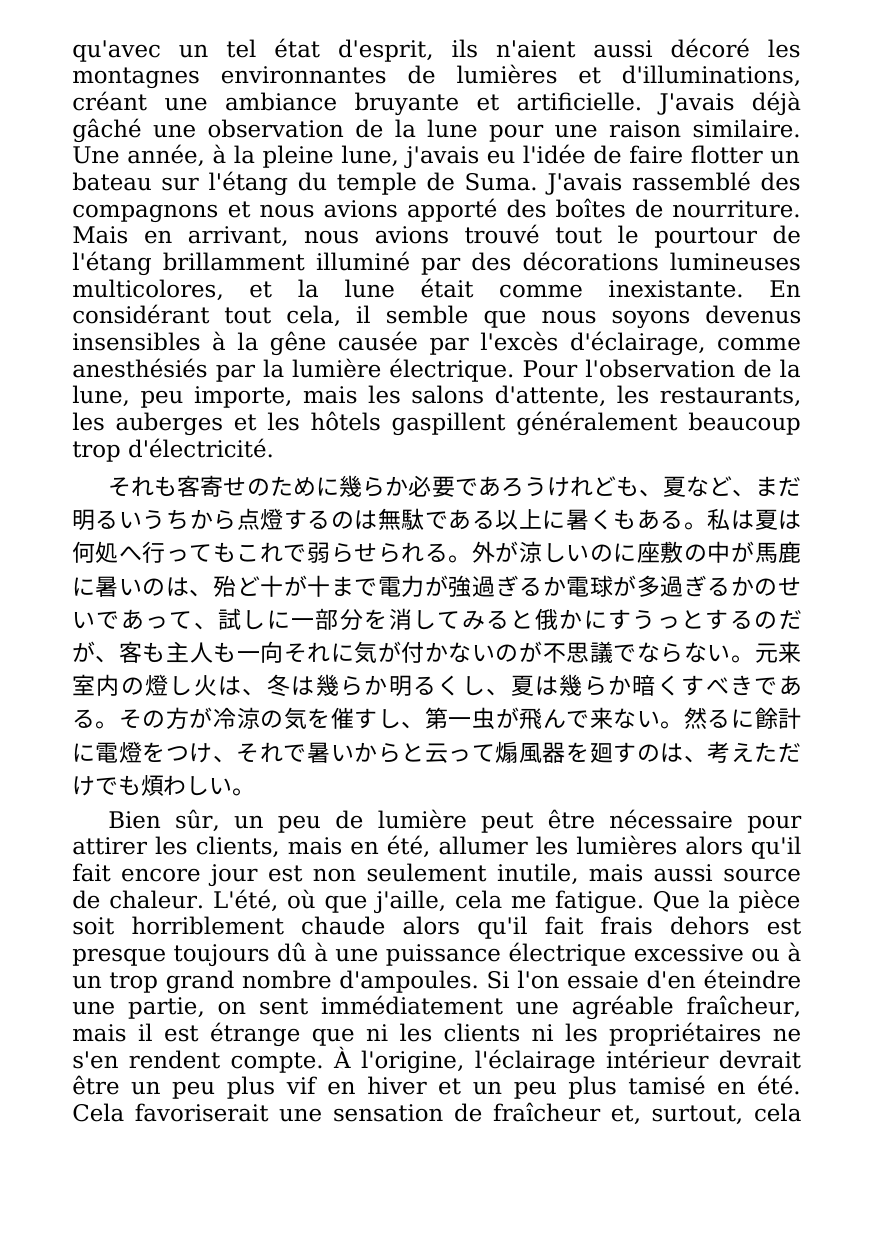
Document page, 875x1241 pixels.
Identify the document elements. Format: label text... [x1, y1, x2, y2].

text qu'avec un tel état d'esprit, ils n'aient aussi décoré les montagnes environnantes de lumières et d'illuminations, créant une ambiance bruyante et artificielle. J'avais déjà gâché une observation de la lune pour une raison similaire. Une année, à la pleine lune, j'avais eu l'idée de faire flotter un bateau sur l'étang du temple de Suma. J'avais rassemblé des compagnons et nous avions apporté des boîtes de nourriture. Mais en arrivant, nous avions trouvé tout le pourtour de l'étang brillamment illuminé par des décorations lumineuses multicolores, et la lune était comme inexistante. En considérant tout cela, il semble que nous soyons devenus insensibles à la gêne causée par l'excès d'éclairage, comme anesthésiés par la lumière électrique. Pour l'observation de la lune, peu importe, mais les salons d'attente, les restaurants, les auberges et les hôtels gaspillent généralement beaucoup trop d'électricité. [72, 36, 802, 463]
text それも客寄せのために幾らか必要であろうけれども、夏など、まだ明るいうちから点燈するのは無駄である以上に暑くもある。私は夏は何処へ行ってもこれで弱らせられる。外が涼しいのに座敷の中が馬鹿に暑いのは、殆ど十が十まで電力が強過ぎるか電球が多過ぎるかのせいであって、試しに一部分を消してみると俄かにすうっとするのだが、客も主人も一向それに気が付かないのが不思議でならない。元来室内の燈し火は、冬は幾らか明るくし、夏は幾らか暗くすべきである。その方が冷涼の気を催すし、第一虫が飛んで来ない。然るに餘計に電燈をつけ、それで暑いからと云って煽風器を廻すのは、考えただけでも煩わしい。 [72, 469, 802, 801]
text Bien sûr, un peu de lumière peut être nécessaire pour attirer les clients, mais en été, allumer les lumières alors qu'il fait encore jour est non seulement inutile, mais aussi source de chaleur. L'été, où que j'aille, cela me fatigue. Que la pièce soit horriblement chaude alors qu'il fait frais dehors est presque toujours dû à une puissance électrique excessive ou à un trop grand nombre d'ampoules. Si l'on essaie d'en éteindre une partie, on sent immédiatement une agréable fraîcheur, mais il est étrange que ni les clients ni les propriétaires ne s'en rendent compte. À l'origine, l'éclairage intérieur devrait être un peu plus vif en hiver et un peu plus tamisé en été. Cela favoriserait une sensation de fraîcheur et, surtout, cela [72, 807, 802, 1127]
